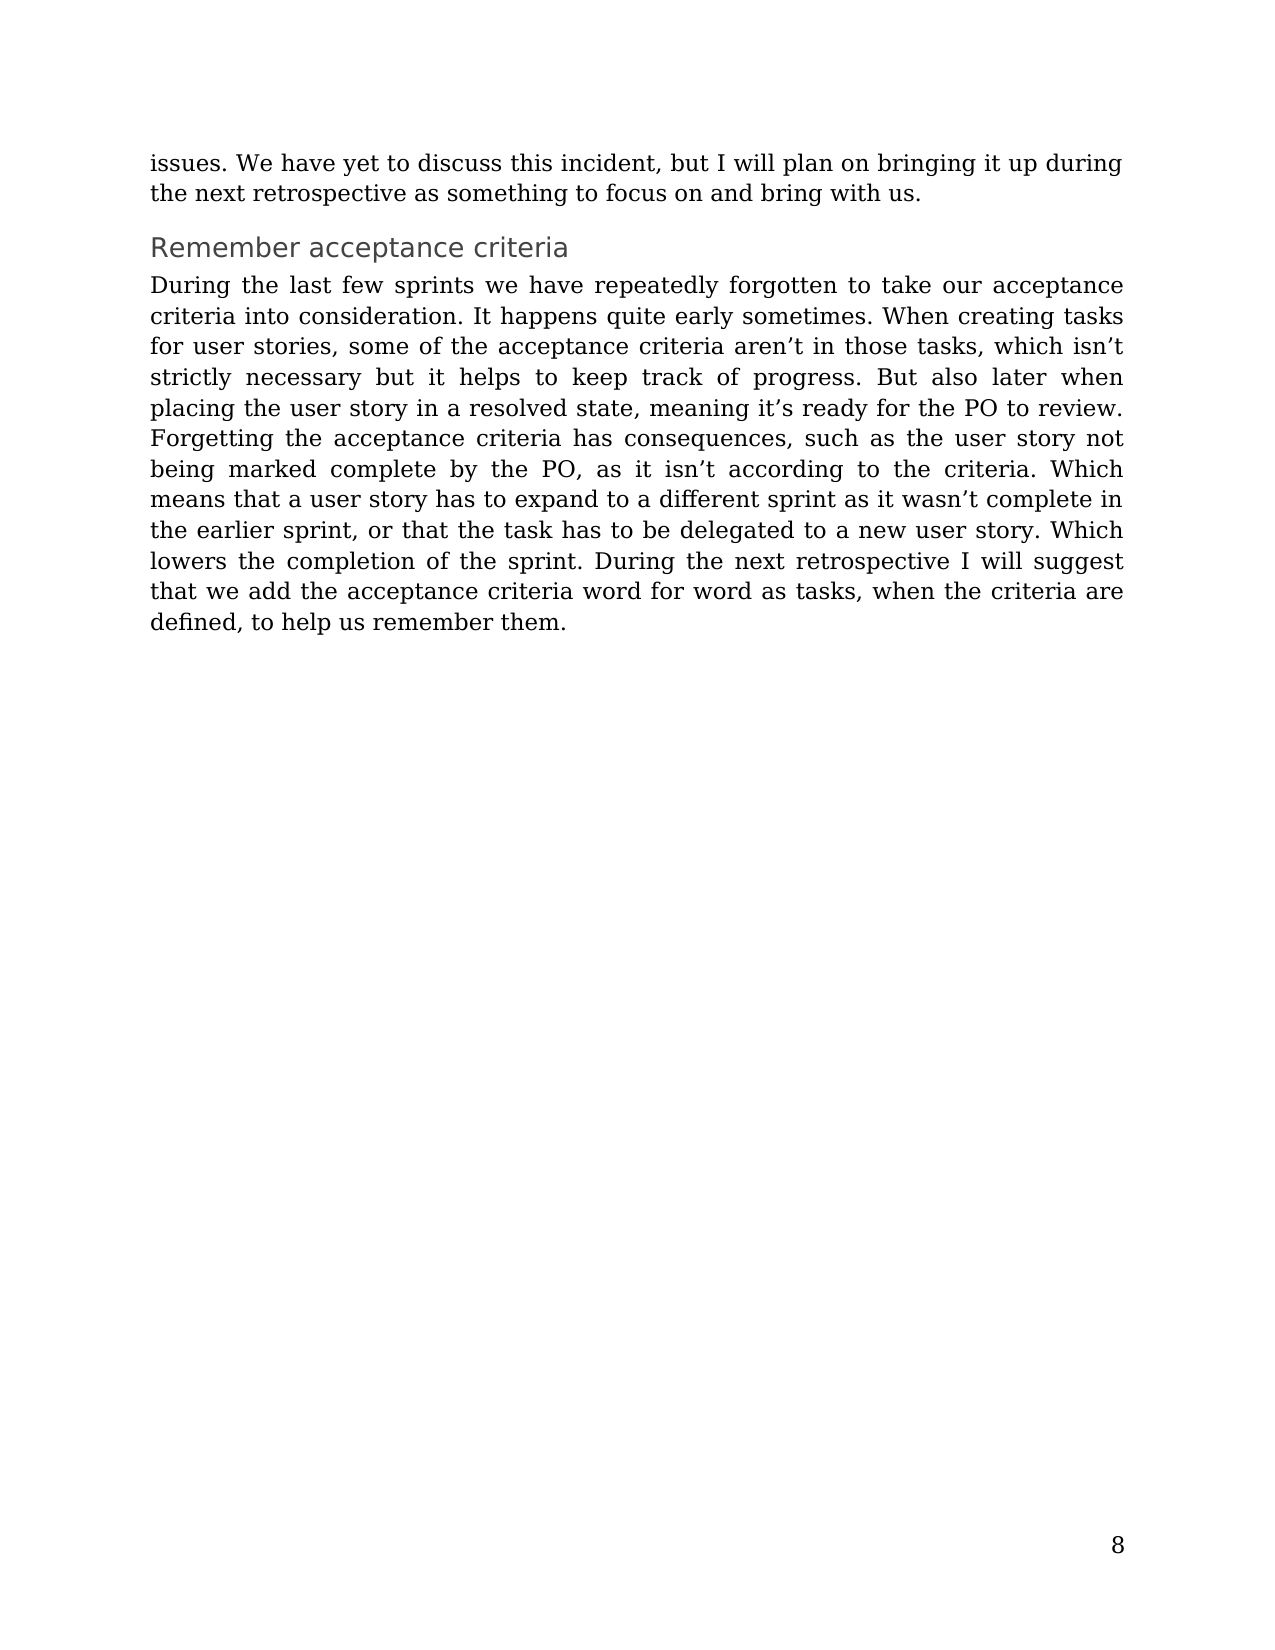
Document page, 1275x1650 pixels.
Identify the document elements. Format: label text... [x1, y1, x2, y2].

subtitle Remember acceptance criteria [150, 232, 1125, 264]
text During the last few sprints we have repeatedly forgotten to take our acceptance criteria into consideration. It happens quite early sometimes. When creating tasks for user stories, some of the acceptance criteria aren’t in those tasks, which isn’t strictly necessary but it helps to keep track of progress. But also later when placing the user story in a resolved state, meaning it’s ready for the PO to review. Forgetting the acceptance criteria has consequences, such as the user story not being marked complete by the PO, as it isn’t according to the criteria. Which means that a user story has to expand to a different sprint as it wasn’t complete in the earlier sprint, or that the task has to be delegated to a new user story. Which lowers the completion of the sprint. During the next retrospective I will suggest that we add the acceptance criteria word for word as tasks, when the criteria are defined, to help us remember them. [150, 272, 1125, 636]
text issues. We have yet to discuss this incident, but I will plan on bringing it up during the next retrospective as something to focus on and bring with us. [150, 150, 1125, 207]
